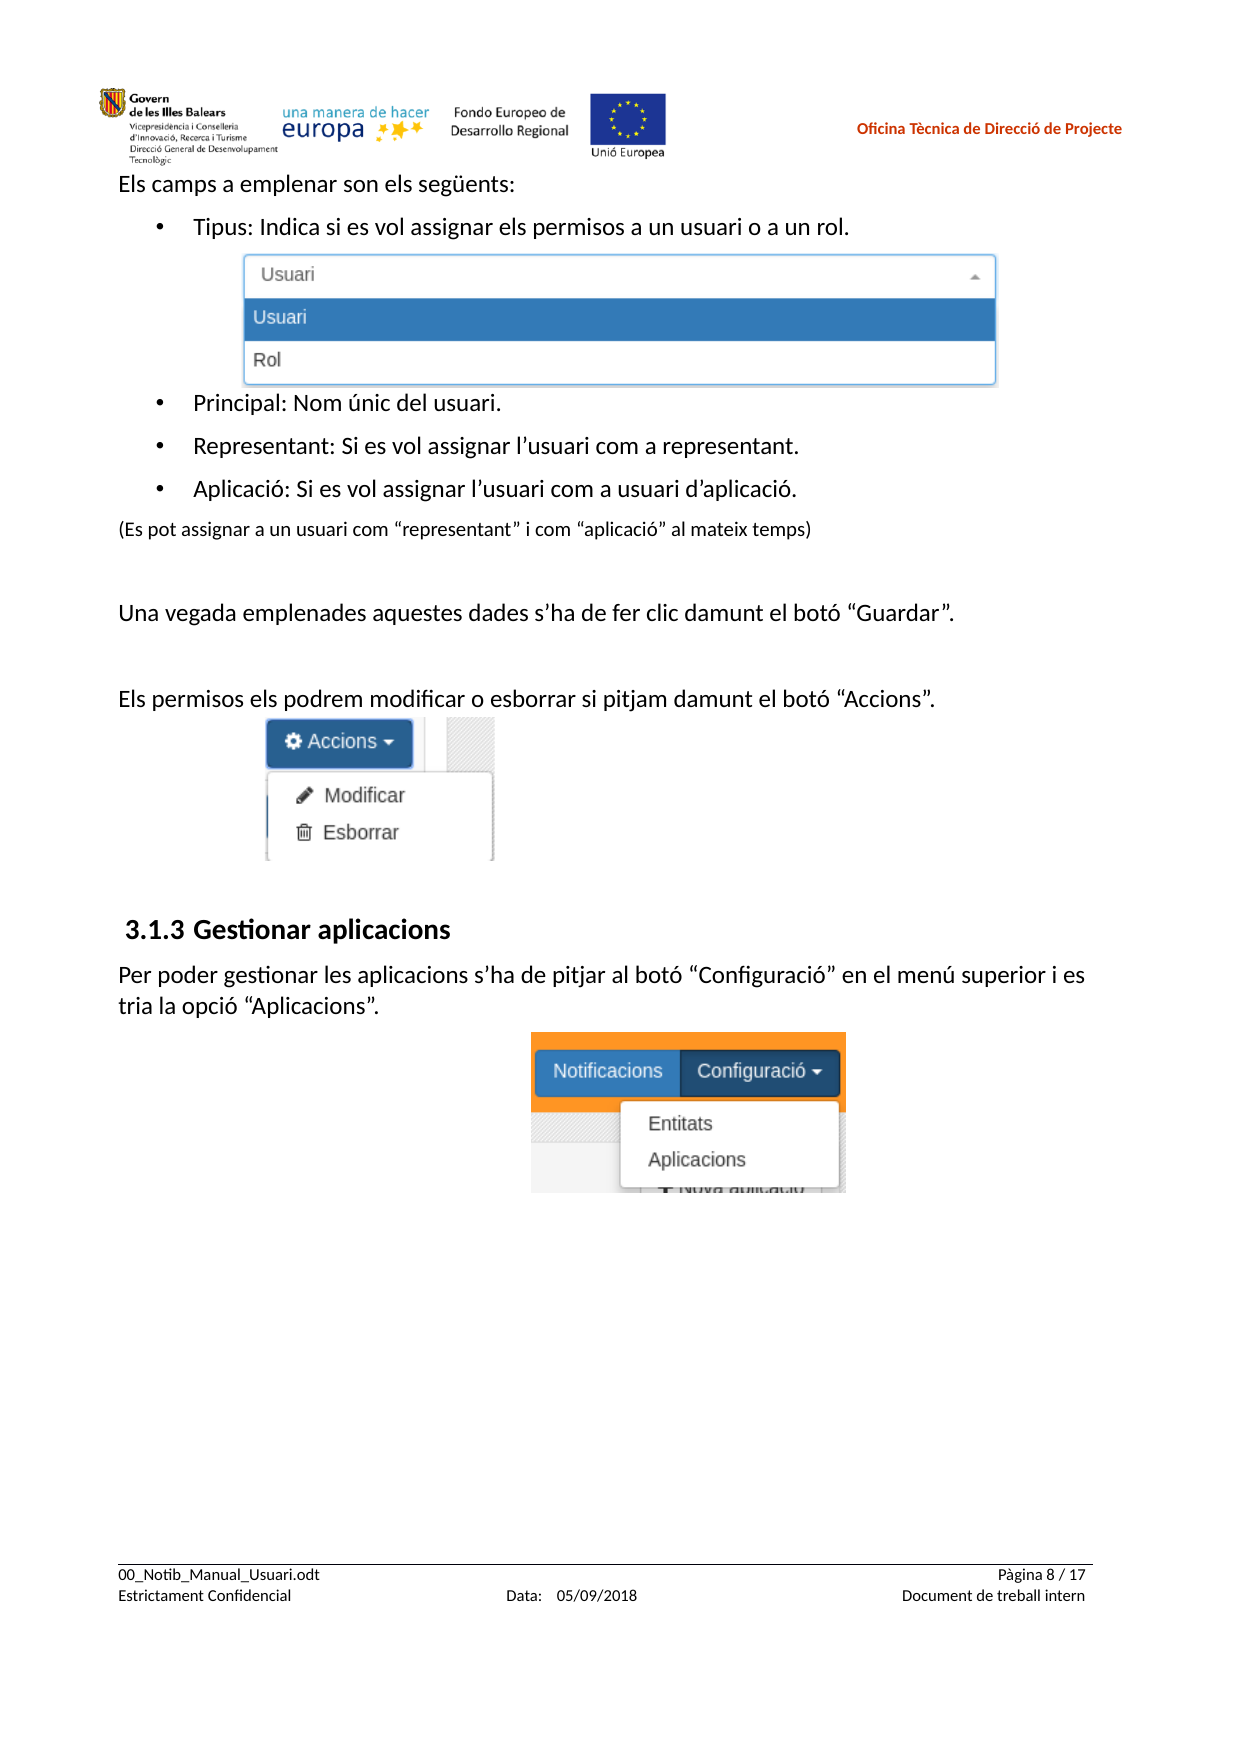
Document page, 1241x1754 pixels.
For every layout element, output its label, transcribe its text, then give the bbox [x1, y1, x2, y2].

subtitle Gestionar aplicacions [118, 911, 1122, 947]
text Els permisos els podrem modificar o esborrar si pitjam damunt el botó “Accions”. [118, 683, 1122, 714]
list Principal: Nom únic del usuari. [156, 254, 1122, 418]
text Una vegada emplenades aquestes dades s’ha de fer clic damunt el botó “Guardar”. [118, 597, 1122, 628]
picture [531, 1032, 846, 1193]
picture [264, 717, 495, 861]
picture [241, 253, 999, 388]
list Tipus: Indica si es vol assignar els permisos a un usuari o a un rol. [156, 211, 1122, 241]
text Els camps a emplenar son els següents: [118, 168, 1122, 198]
text (Es pot assignar a un usuari com “representant” i com “aplicació” al mateix temps) [118, 517, 1122, 542]
text Per poder gestionar les aplicacions s’ha de pitjar al botó “Configuració” en el menú superior i es tria la opció “Aplicacions”. [118, 959, 1122, 1020]
list Representant: Si es vol assignar l’usuari com a representant. [156, 431, 1122, 461]
list Aplicació: Si es vol assignar l’usuari com a usuari d’aplicació. [156, 473, 1122, 504]
picture [99, 87, 668, 166]
